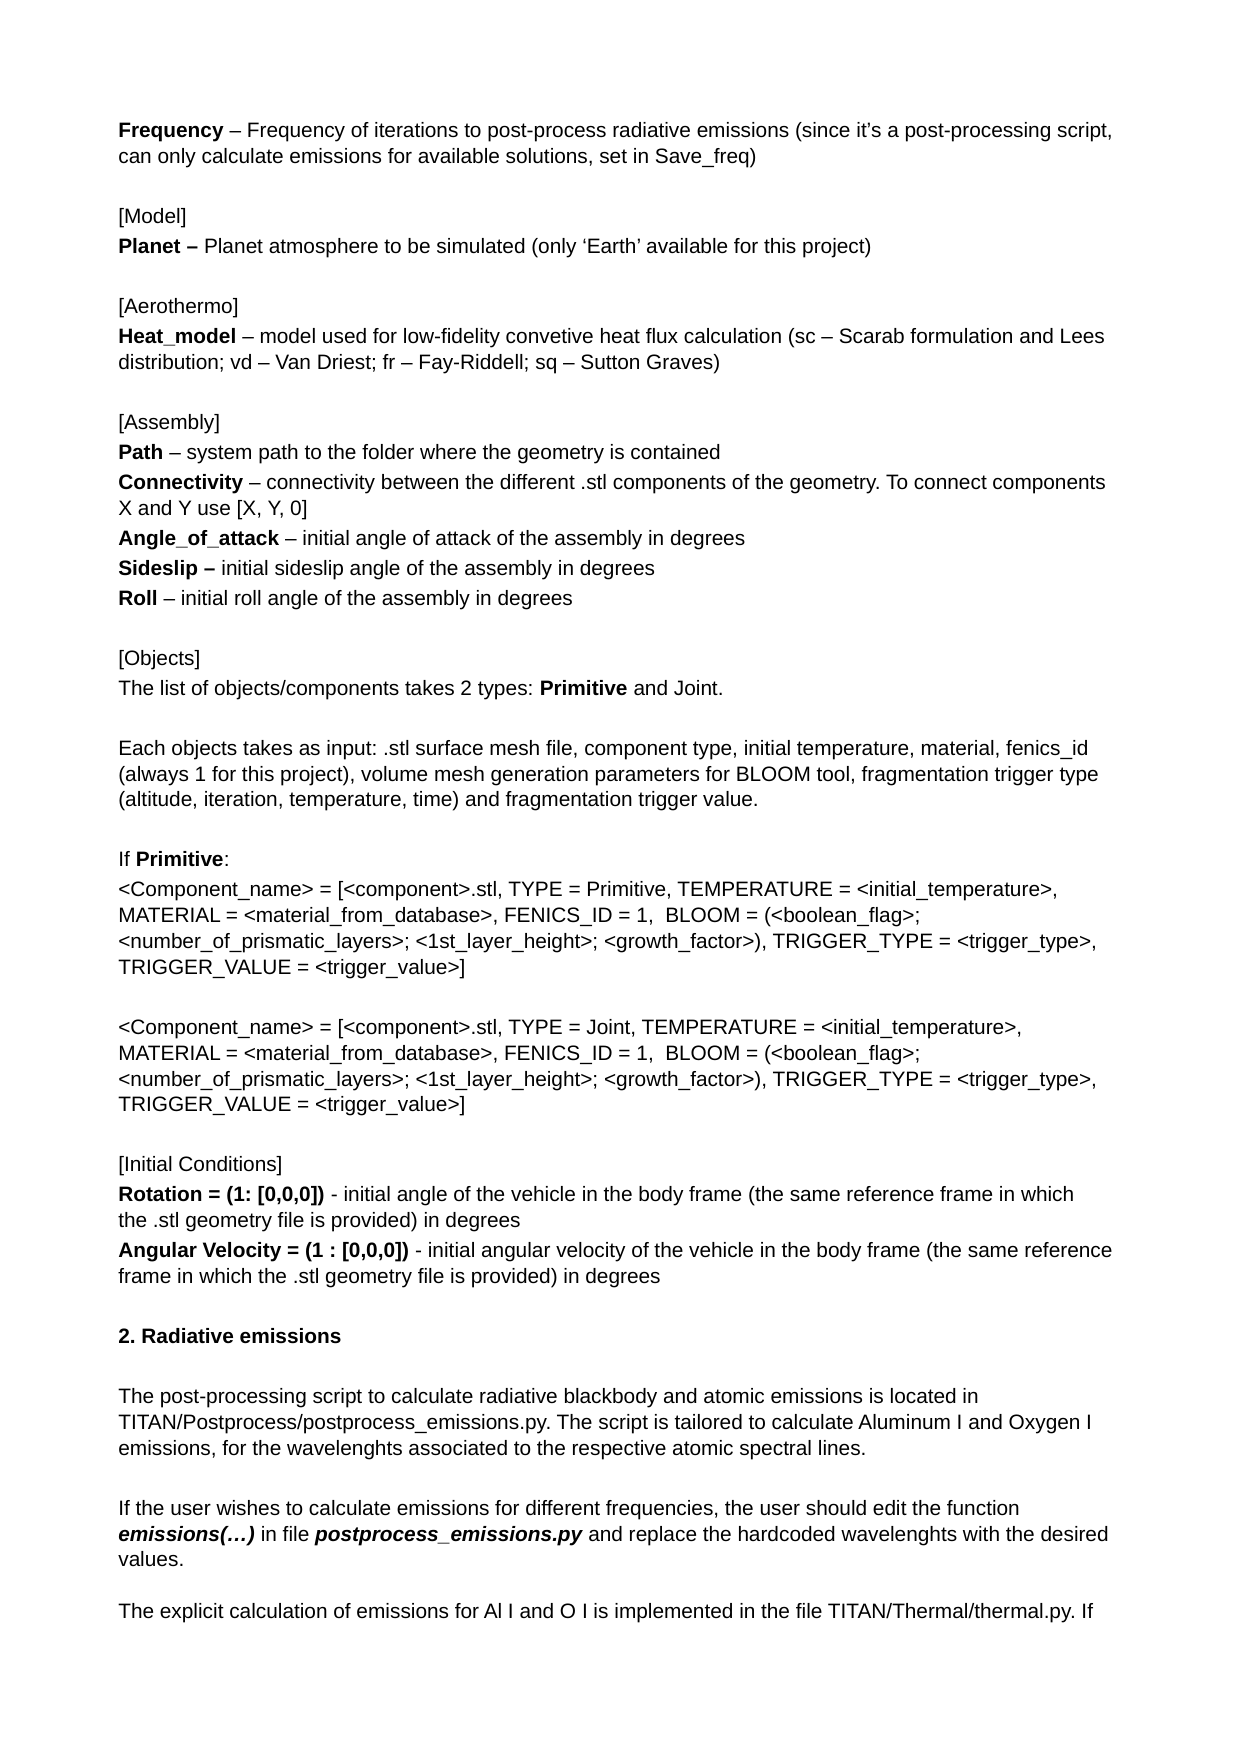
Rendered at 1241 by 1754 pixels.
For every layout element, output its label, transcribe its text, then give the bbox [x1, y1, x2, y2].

text Heat_model – model used for low-fidelity convetive heat flux calculation (sc – Scarab formulation and Lees distribution; vd – Van Driest; fr – Fay-Riddell; sq – Sutton Graves) [118, 324, 1122, 374]
text [Objects] [118, 646, 1122, 669]
text The list of objects/components takes 2 types: Primitive and Joint. [118, 676, 1122, 699]
text <Component_name> = [<component>.stl, TYPE = Primitive, TEMPERATURE = <initial_temperature>, MATERIAL = <material_from_database>, FENICS_ID = 1, BLOOM = (<boolean_flag>; <number_of_prismatic_layers>; <1st_layer_height>; <growth_factor>), TRIGGER_TYPE = <trigger_type>, TRIGGER_VALUE = <trigger_value>] [118, 877, 1122, 979]
text Planet – Planet atmosphere to be simulated (only ‘Earth’ available for this project) [118, 234, 1122, 258]
text Path – system path to the folder where the geometry is contained [118, 440, 1122, 464]
text Sideslip – initial sideslip angle of the assembly in degrees [118, 556, 1122, 579]
text <Component_name> = [<component>.stl, TYPE = Joint, TEMPERATURE = <initial_temperature>, MATERIAL = <material_from_database>, FENICS_ID = 1, BLOOM = (<boolean_flag>; <number_of_prismatic_layers>; <1st_layer_height>; <growth_factor>), TRIGGER_TYPE = <trigger_type>, TRIGGER_VALUE = <trigger_value>] [118, 1015, 1122, 1116]
text The post-processing script to calculate radiative blackbody and atomic emissions is located in TITAN/Postprocess/postprocess_emissions.py. The script is tailored to calculate Aluminum I and Oxygen I emissions, for the wavelenghts associated to the respective atomic spectral lines. [118, 1384, 1122, 1459]
text Frequency – Frequency of iterations to post-process radiative emissions (since it’s a post-processing script, can only calculate emissions for available solutions, set in Save_freq) [118, 118, 1122, 168]
text [Model] [118, 204, 1122, 228]
text If the user wishes to calculate emissions for different frequencies, the user should edit the function emissions(…) in file postprocess_emissions.py and replace the hardcoded wavelenghts with the desired values. The explicit calculation of emissions for Al I and O I is implemented in the file TITAN/Thermal/thermal.py. If [118, 1496, 1122, 1623]
text Each objects takes as input: .stl surface mesh file, component type, initial temperature, material, fenics_id (always 1 for this project), volume mesh generation parameters for BLOOM tool, fragmentation trigger type (altitude, iteration, temperature, time) and fragmentation trigger value. [118, 736, 1122, 811]
text Angular Velocity = (1 : [0,0,0]) - initial angular velocity of the vehicle in the body frame (the same reference frame in which the .stl geometry file is provided) in degrees [118, 1238, 1122, 1288]
text Rotation = (1: [0,0,0]) - initial angle of the vehicle in the body frame (the same reference frame in which the .stl geometry file is provided) in degrees [118, 1182, 1122, 1232]
text If Primitive: [118, 847, 1122, 871]
text 2. Radiative emissions [118, 1324, 1122, 1348]
text [Aerothermo] [118, 294, 1122, 318]
text Roll – initial roll angle of the assembly in degrees [118, 586, 1122, 609]
text Angle_of_attack – initial angle of attack of the assembly in degrees [118, 526, 1122, 549]
text Connectivity – connectivity between the different .stl components of the geometry. To connect components X and Y use [X, Y, 0] [118, 470, 1122, 519]
text [Initial Conditions] [118, 1152, 1122, 1176]
text [Assembly] [118, 410, 1122, 434]
